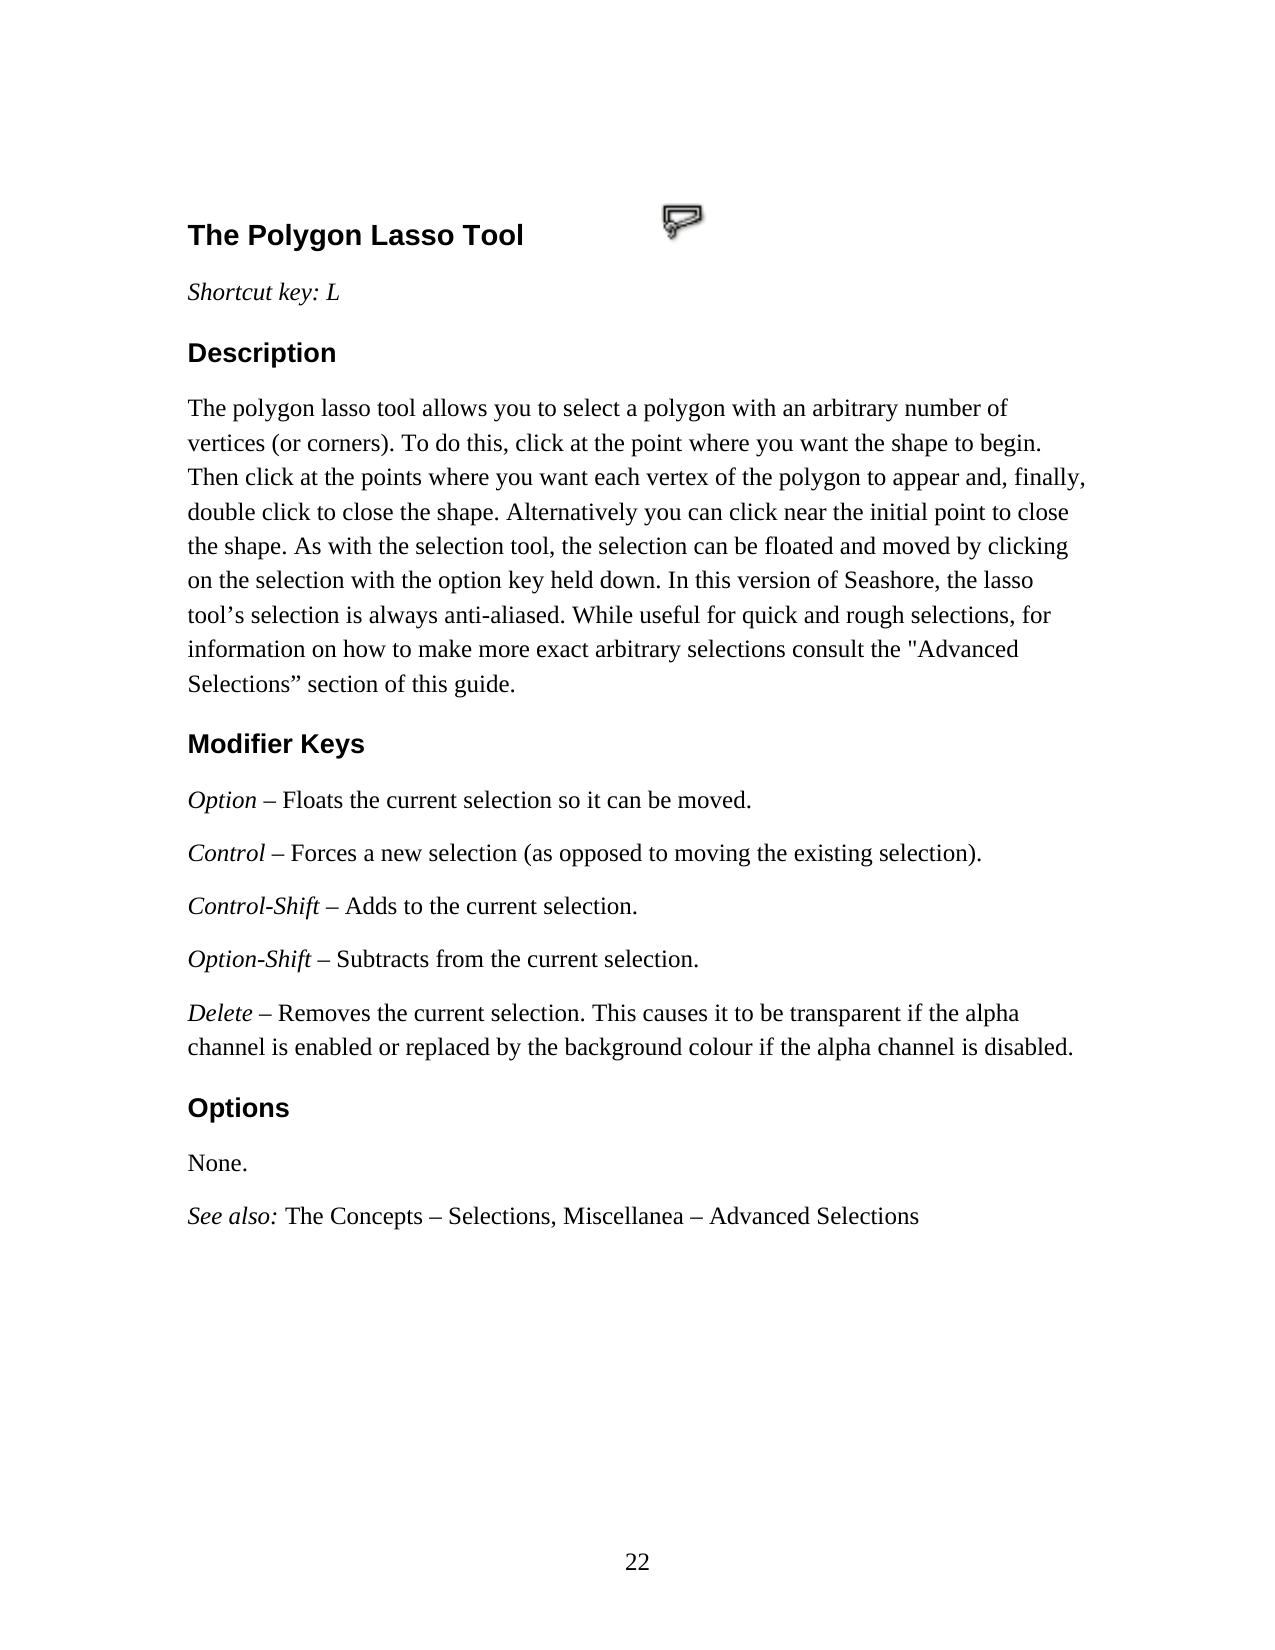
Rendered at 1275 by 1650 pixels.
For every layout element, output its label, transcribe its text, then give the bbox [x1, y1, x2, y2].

text See also: The Concepts – Selections, Miscellanea – Advanced Selections [187, 1201, 1087, 1230]
text Option – Floats the current selection so it can be moved. [187, 785, 1087, 813]
text None. [187, 1148, 1087, 1177]
subtitle Modifier Keys [187, 728, 1087, 760]
subtitle Options [187, 1092, 1087, 1123]
picture [660, 200, 706, 246]
text Control-Shift – Adds to the current selection. [187, 891, 1087, 920]
subtitle The Polygon Lasso Tool [187, 200, 1087, 252]
text Option-Shift – Subtracts from the current selection. [187, 944, 1087, 973]
text Control – Forces a new selection (as opposed to moving the existing selection). [187, 838, 1087, 867]
text The polygon lasso tool allows you to select a polygon with an arbitrary number of vertices (or corners). To do this, click at the point where you want the shape to begin. Then click at the points where you want each vertex of the polygon to appear and, finally, double click to close the shape. Alternatively you can click near the initial point to close the shape. As with the selection tool, the selection can be floated and moved by clicking on the selection with the option key held down. In this version of Seashore, the lasso tool’s selection is always anti-aliased. While useful for quick and rough selections, for information on how to make more exact arbitrary selections consult the "Advanced Selections” section of this guide. [187, 393, 1087, 698]
subtitle Description [187, 337, 1087, 368]
text Delete – Removes the current selection. This causes it to be transparent if the alpha channel is enabled or replaced by the background colour if the alpha channel is disabled. [187, 998, 1087, 1061]
text Shortcut key: L [187, 277, 1087, 306]
